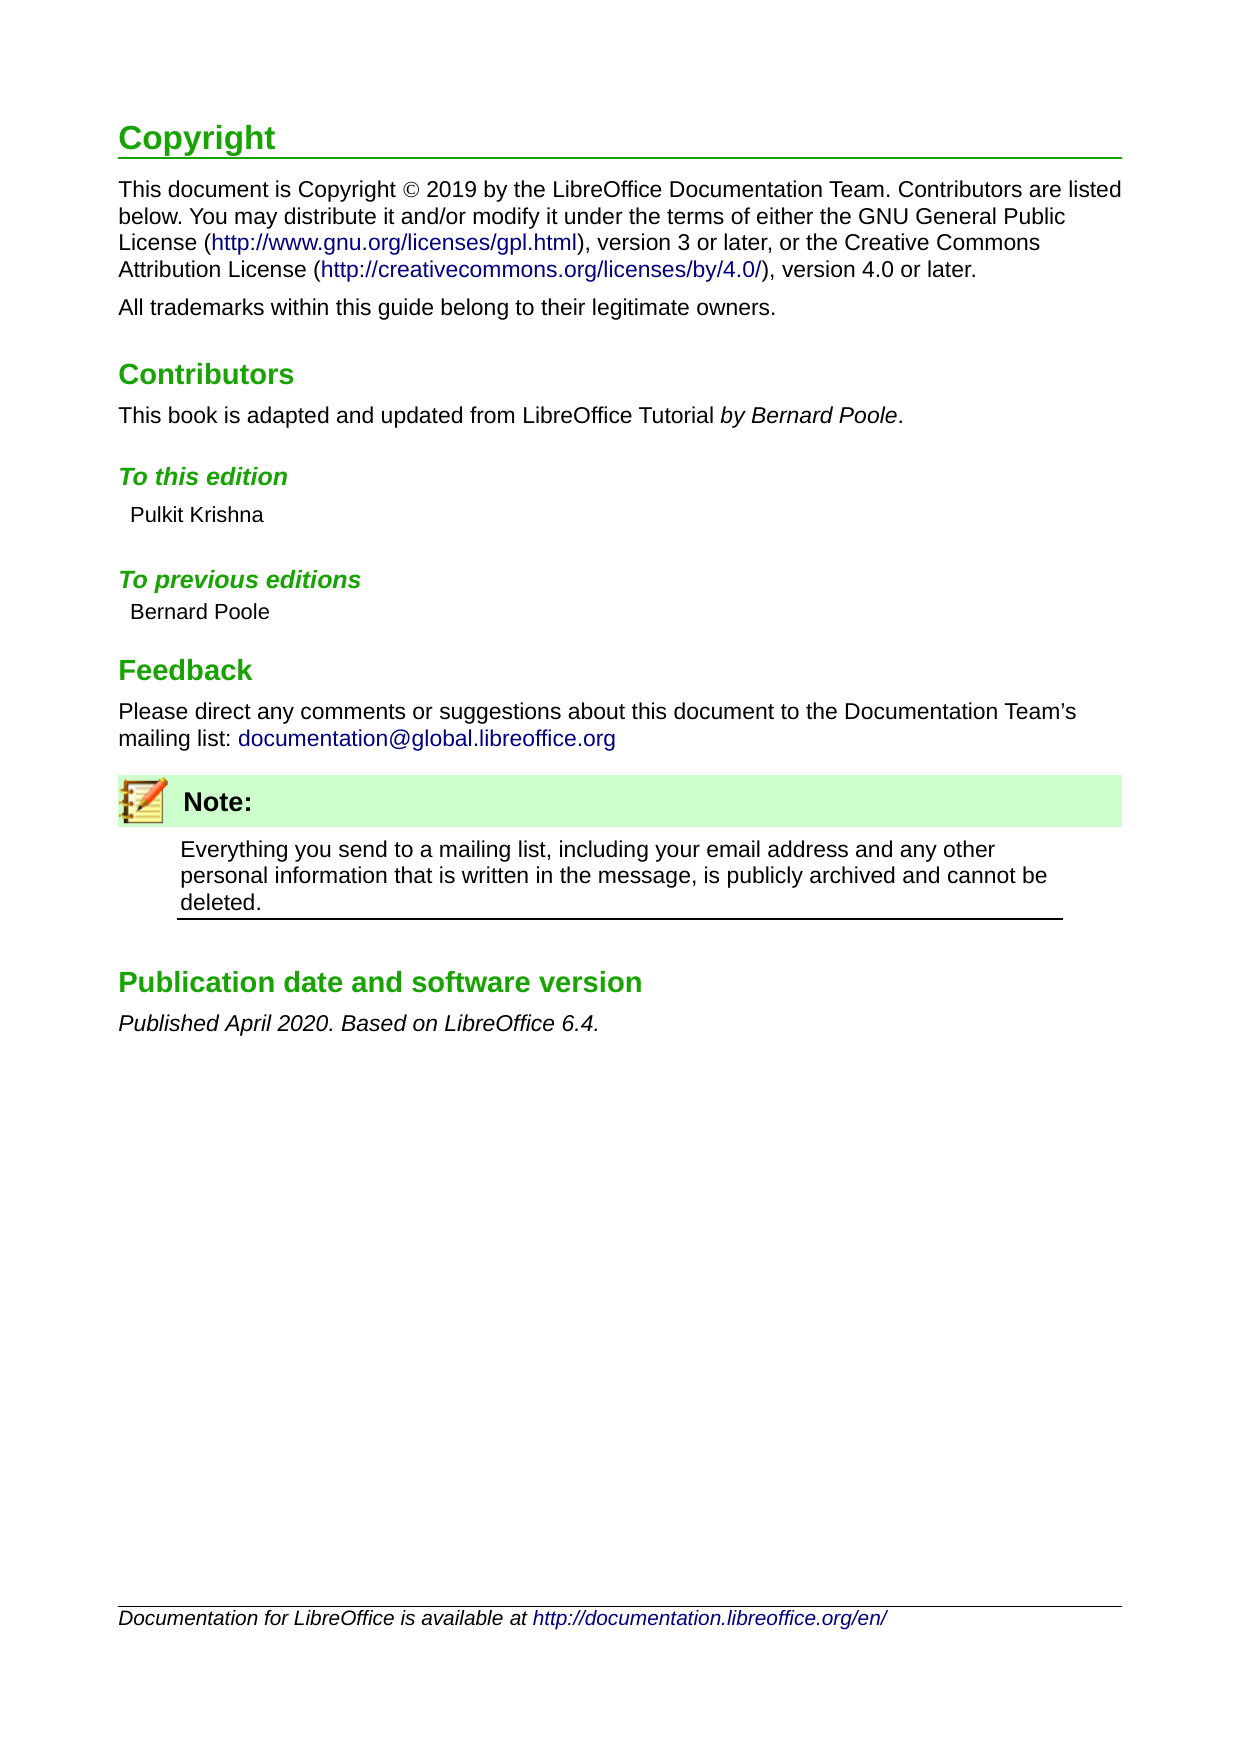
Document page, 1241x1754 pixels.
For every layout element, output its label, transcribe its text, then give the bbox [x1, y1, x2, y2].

text Please direct any comments or suggestions about this document to the Documentation Team’s mailing list: documentation@global.libreoffice.org [118, 698, 1122, 751]
table_header Pulkit Krishna [118, 502, 458, 532]
table_header [458, 502, 789, 532]
text This document is Copyright © 2019 by the LibreOffice Documentation Team. Contributors are listed below. You may distribute it and/or modify it under the terms of either the GNU General Public License (http://www.gnu.org/licenses/gpl.html), version 3 or later, or the Creative Commons Attribution License (http://creativecommons.org/licenses/by/4.0/), version 4.0 or later. [118, 176, 1122, 282]
picture [119, 776, 170, 827]
text Published April 2020. Based on LibreOffice 6.4. [118, 1010, 1122, 1037]
subtitle Publication date and software version [118, 965, 1122, 998]
subtitle To this edition [118, 462, 1122, 490]
table_header [453, 599, 787, 629]
subtitle Copyright [118, 118, 1122, 157]
table_header [789, 502, 1122, 532]
table_header Bernard Poole [118, 599, 453, 629]
subtitle Contributors [118, 357, 1122, 390]
subtitle Feedback [118, 653, 1122, 686]
text All trademarks within this guide belong to their legitimate owners. [118, 294, 1122, 321]
table_header [788, 599, 1122, 629]
subtitle Note: [118, 775, 1122, 827]
text This book is adapted and updated from LibreOffice Tutorial by Bernard Poole. [118, 402, 1122, 428]
text Everything you send to a mailing list, including your email address and any other personal information that is written in the message, is publicly archived and cannot be deleted. [177, 833, 1063, 918]
subtitle To previous editions [118, 564, 1122, 593]
